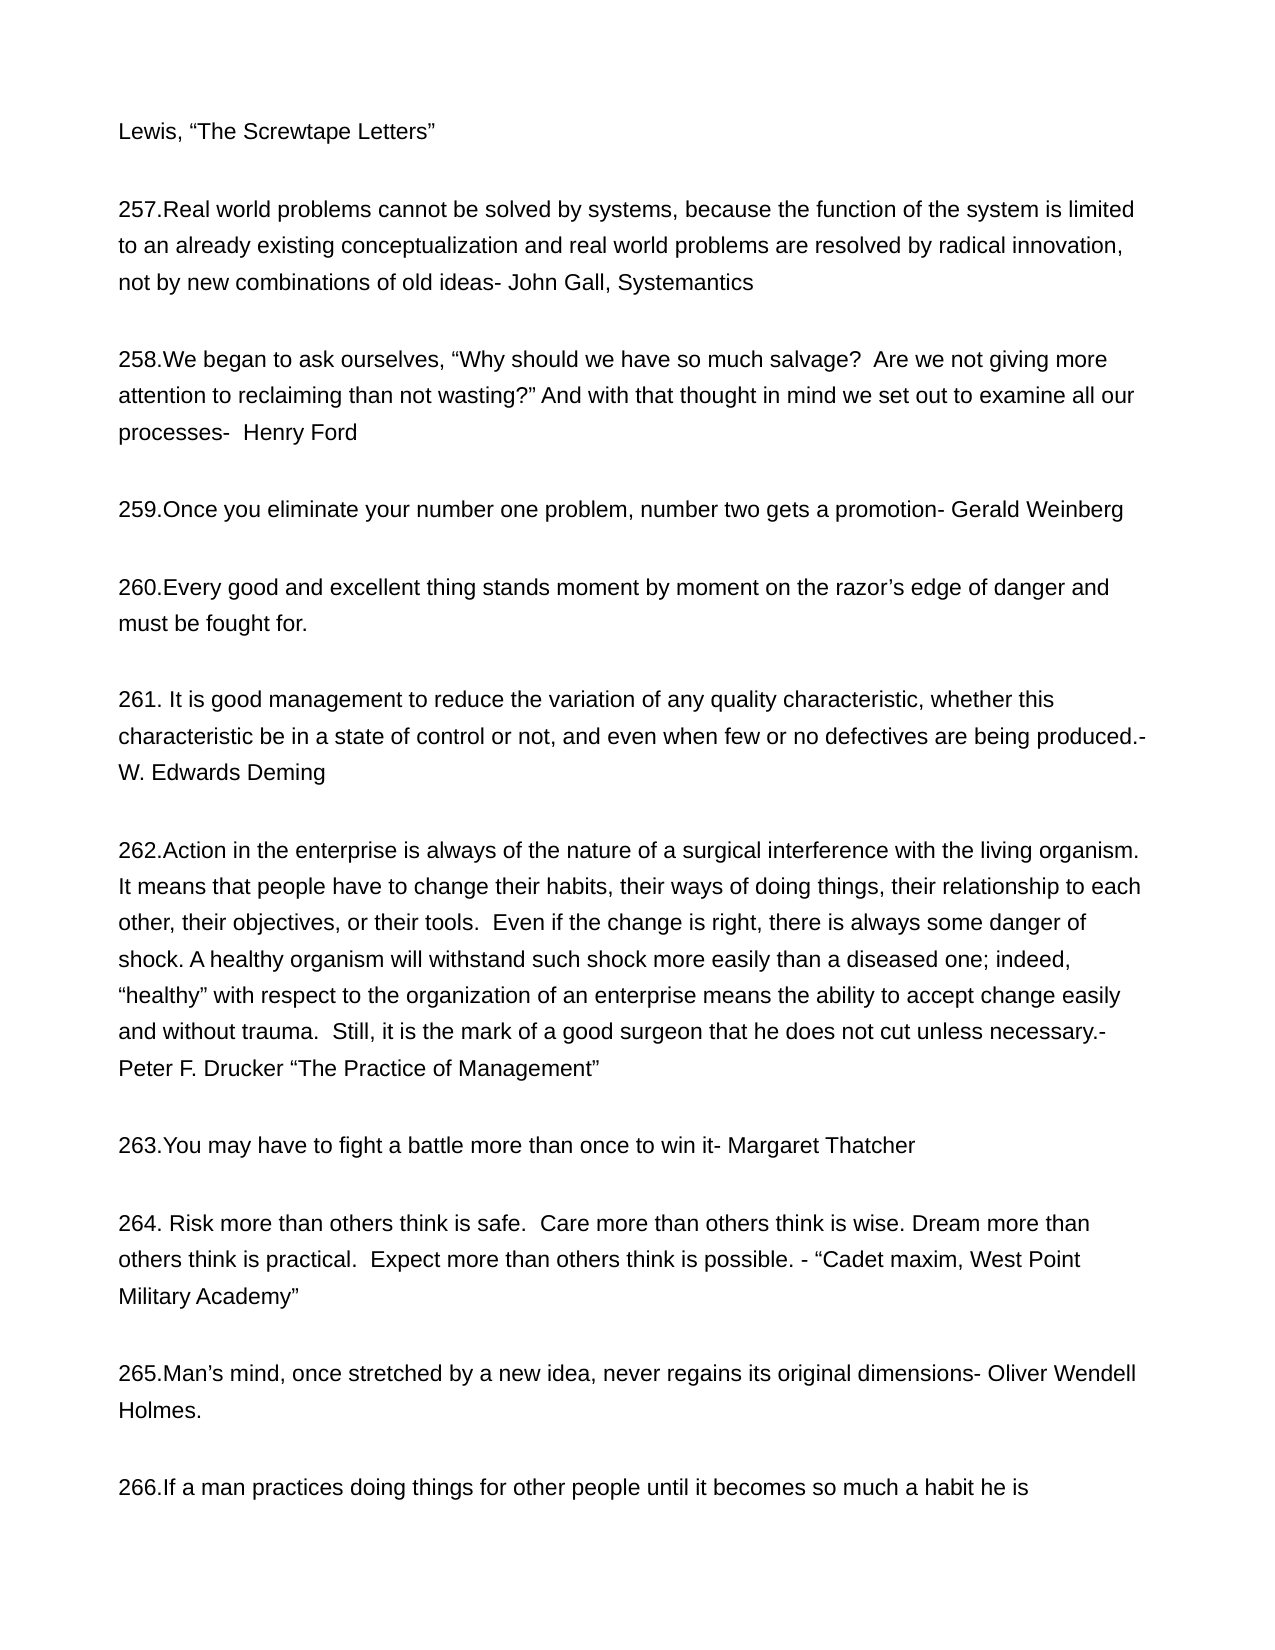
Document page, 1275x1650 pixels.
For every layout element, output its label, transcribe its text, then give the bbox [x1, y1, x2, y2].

text 264. Risk more than others think is safe. Care more than others think is wise. Dream more than others think is practical. Expect more than others think is possible. - “Cadet maxim, West Point Military Academy” [118, 1210, 1157, 1309]
text 258.We began to ask ourselves, “Why should we have so much salvage? Are we not giving more attention to reclaiming than not wasting?” And with that thought in mind we set out to examine all our processes- Henry Ford [118, 346, 1157, 445]
text 262.Action in the enterprise is always of the nature of a surgical interference with the living organism. It means that people have to change their habits, their ways of doing things, their relationship to each other, their objectives, or their tools. Even if the change is right, there is always some danger of shock. A healthy organism will withstand such shock more easily than a diseased one; indeed, “healthy” with respect to the organization of an enterprise means the ability to accept change easily and without trauma. Still, it is the mark of a good surgeon that he does not cut unless necessary.- Peter F. Drucker “The Practice of Management” [118, 837, 1157, 1081]
text Lewis, “The Screwtape Letters” [118, 118, 1157, 144]
text 257.Real world problems cannot be solved by systems, because the function of the system is limited to an already existing conceptualization and real world problems are resolved by radical innovation, not by new combinations of old ideas- John Gall, Systemantics [118, 196, 1157, 295]
text 259.Once you eliminate your number one problem, number two gets a promotion- Gerald Weinberg [118, 496, 1157, 523]
text 263.You may have to fight a battle more than once to win it- Margaret Thatcher [118, 1132, 1157, 1159]
text 261. It is good management to reduce the variation of any quality characteristic, whether this characteristic be in a state of control or not, and even when few or no defectives are being produced.- W. Edwards Deming [118, 686, 1157, 785]
text 260.Every good and excellent thing stands moment by moment on the razor’s edge of danger and must be fought for. [118, 574, 1157, 637]
text 265.Man’s mind, once stretched by a new idea, never regains its original dimensions- Oliver Wendell Holmes. [118, 1360, 1157, 1423]
text 266.If a man practices doing things for other people until it becomes so much a habit he is [118, 1474, 1157, 1501]
